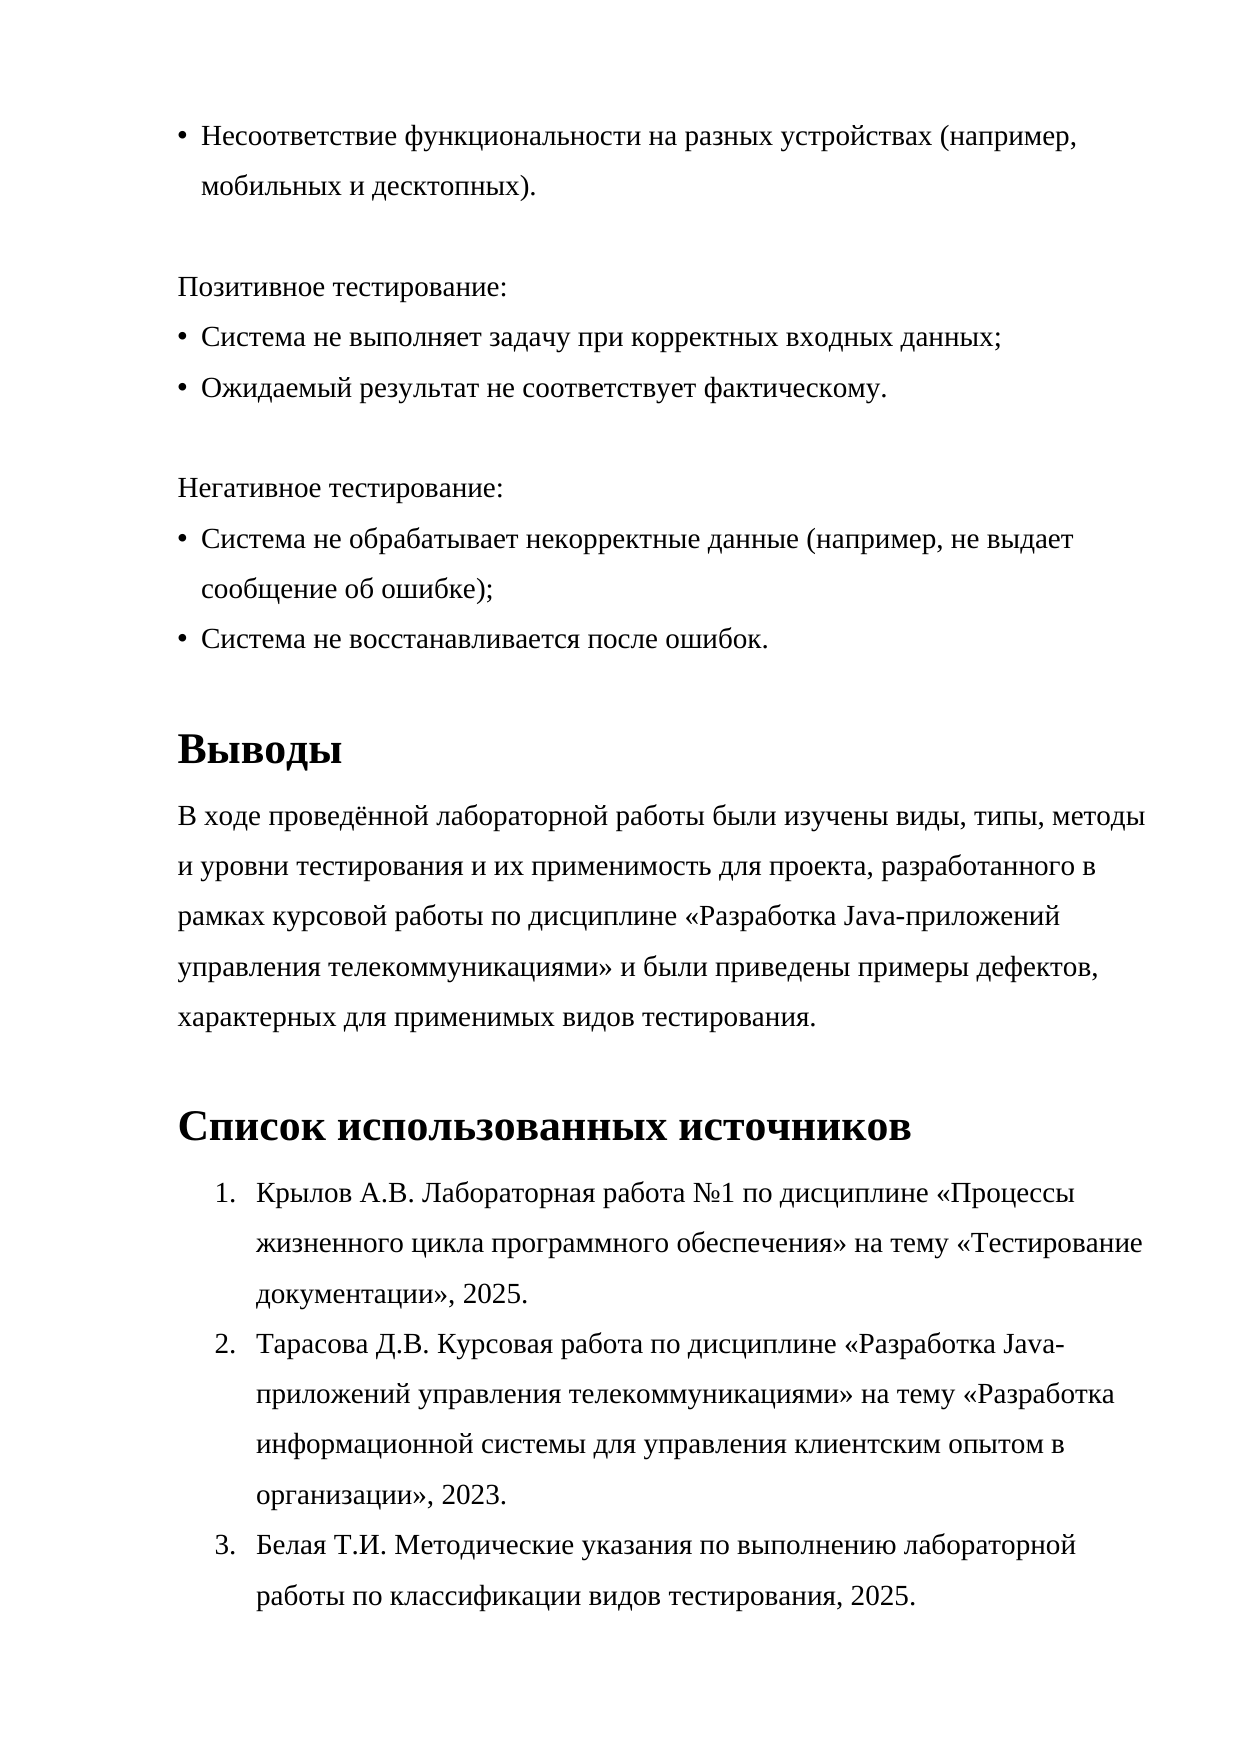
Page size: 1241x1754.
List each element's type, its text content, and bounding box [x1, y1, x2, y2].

text Негативное тестирование: [177, 471, 1152, 504]
list Система не выполняет задачу при корректных входных данных; [177, 319, 1152, 353]
text Выводы [177, 722, 1152, 773]
list Белая Т.И. Методические указания по выполнению лабораторной работы по классификации видов тестирования, 2025. [214, 1527, 1152, 1611]
list Крылов А.В. Лабораторная работа №1 по дисциплине «Процессы жизненного цикла программного обеспечения» на тему «Тестирование документации», 2025. [214, 1175, 1152, 1309]
text Позитивное тестирование: [177, 269, 1152, 303]
text В ходе проведённой лабораторной работы были изучены виды, типы, методы и уровни тестирования и их применимость для проекта, разработанного в рамках курсовой работы по дисциплине «Разработка Java-приложений управления телекоммуникациями» и были приведены примеры дефектов, характерных для применимых видов тестирования. [177, 798, 1152, 1033]
text Список использованных источников [177, 1100, 1152, 1150]
list Система не восстанавливается после ошибок. [177, 622, 1152, 655]
list Несоответствие функциональности на разных устройствах (например, мобильных и десктопных). [177, 118, 1152, 202]
list Система не обрабатывает некорректные данные (например, не выдает сообщение об ошибке); [177, 521, 1152, 605]
list Ожидаемый результат не соответствует фактическому. [177, 370, 1152, 403]
list Тарасова Д.В. Курсовая работа по дисциплине «Разработка Java-приложений управления телекоммуникациями» на тему «Разработка информационной системы для управления клиентским опытом в организации», 2023. [214, 1326, 1152, 1511]
